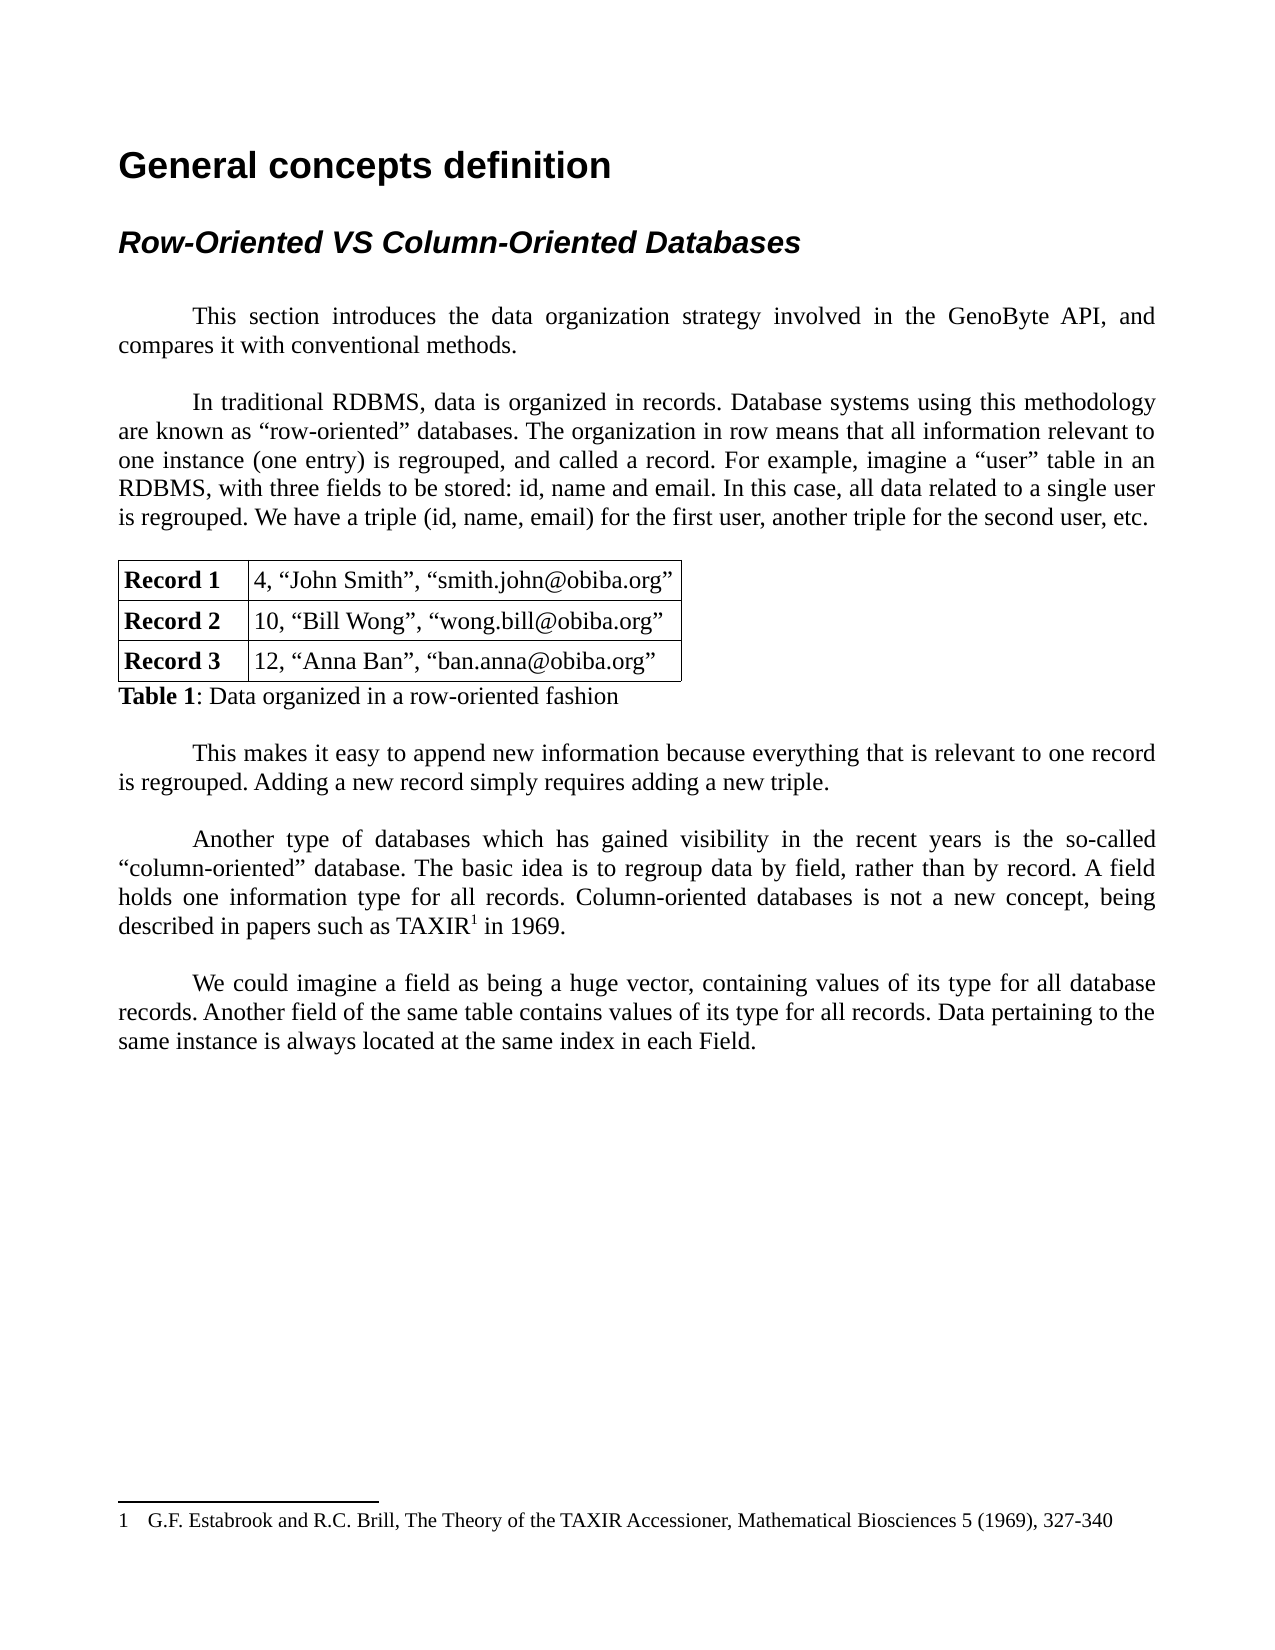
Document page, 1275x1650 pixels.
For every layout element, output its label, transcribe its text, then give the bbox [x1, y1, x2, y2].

text We could imagine a field as being a huge vector, containing values of its type for all database records. Another field of the same table contains values of its type for all records. Data pertaining to the same instance is always located at the same index in each Field. [118, 968, 1157, 1054]
table_cell 12, “Anna Ban”, “ban.anna@obiba.org” [249, 641, 681, 681]
table_cell 10, “Bill Wong”, “wong.bill@obiba.org” [249, 601, 681, 640]
table_cell Record 3 [119, 641, 248, 681]
table_header Record 1 [119, 561, 248, 600]
text G.F. Estabrook and R.C. Brill, The Theory of the TAXIR Accessioner, Mathematical Biosciences 5 (1969), 327-340 [118, 1508, 1157, 1532]
text This section introduces the data organization strategy involved in the GenoByte API, and compares it with conventional methods. [118, 301, 1157, 358]
text This makes it easy to append new information because everything that is relevant to one record is regrouped. Adding a new record simply requires adding a new triple. [118, 738, 1157, 796]
text In traditional RDBMS, data is organized in records. Database systems using this methodology are known as “row-oriented” databases. The organization in row means that all information relevant to one instance (one entry) is regrouped, and called a record. For example, imagine a “user” table in an RDBMS, with three fields to be stored: id, name and email. In this case, all data related to a single user is regrouped. We have a triple (id, name, email) for the first user, another triple for the second user, etc. [118, 387, 1157, 531]
subtitle General concepts definition [118, 143, 1157, 186]
table_cell Record 2 [119, 601, 248, 640]
table_header 4, “John Smith”, “smith.john@obiba.org” [249, 561, 681, 600]
text Table 1: Data organized in a row-oriented fashion [118, 681, 1157, 709]
subtitle Row-Oriented VS Column-Oriented Databases [118, 224, 1157, 260]
text Another type of databases which has gained visibility in the recent years is the so-called “column-oriented” database. The basic idea is to regroup data by field, rather than by record. A field holds one information type for all records. Column-oriented databases is not a new concept, being described in papers such as TAXIR in 1969. [118, 824, 1157, 939]
